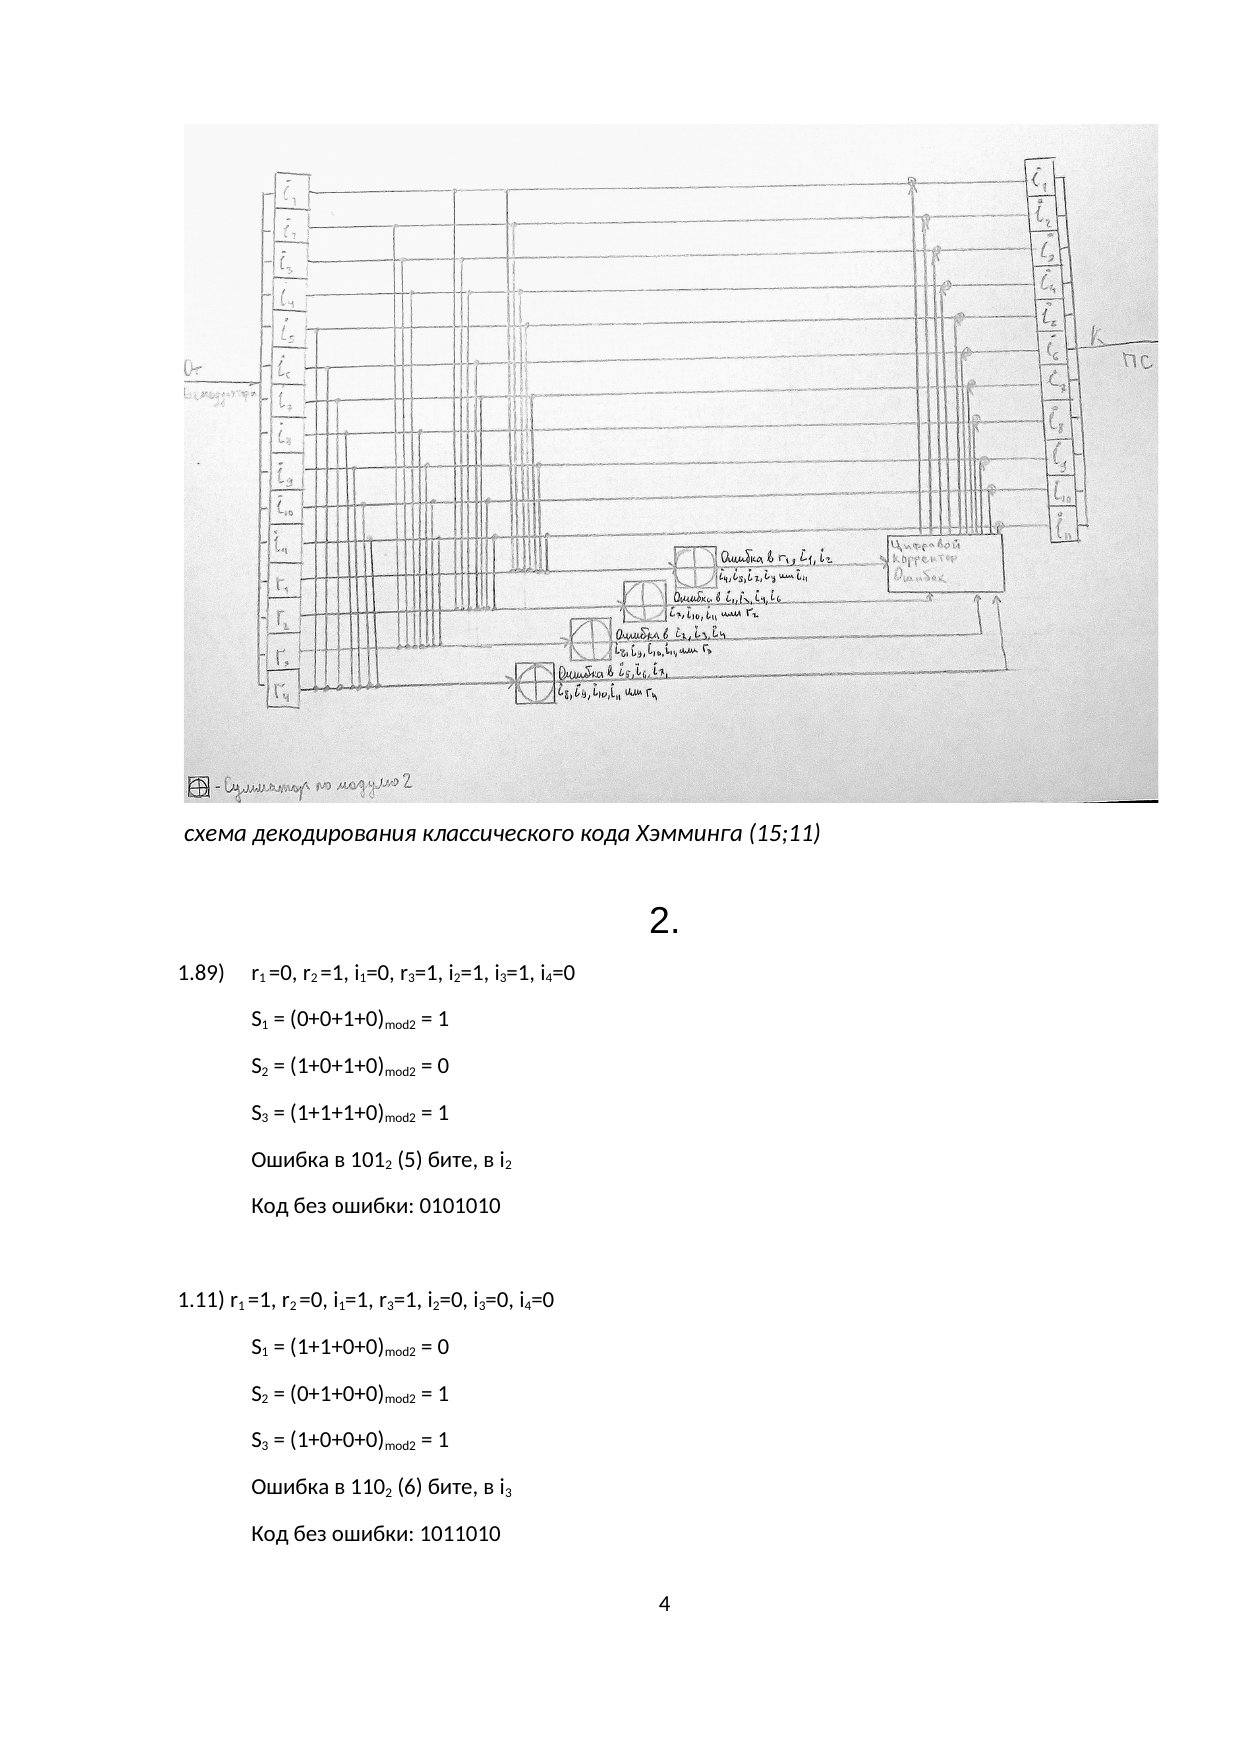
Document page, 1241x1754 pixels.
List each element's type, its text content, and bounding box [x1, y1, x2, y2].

subtitle 2. [177, 899, 1152, 942]
text Код без ошибки: 0101010 [177, 1192, 1152, 1220]
text S2 = (1+0+1+0)mod2 = 0 [177, 1051, 1152, 1079]
text Ошибка в 1012 (5) бите, в i2 [177, 1145, 1152, 1173]
text схема декодирования классического кода Хэмминга (15;11) [184, 803, 1158, 848]
text 1.89) r1 =0, r2 =1, i1=0, r3=1, i2=1, i3=1, i4=0 [177, 958, 1152, 986]
text 1.11) r1 =1, r2 =0, i1=1, r3=1, i2=0, i3=0, i4=0 [177, 1285, 1152, 1313]
picture [183, 124, 1159, 803]
text Ошибка в 1102 (6) бите, в i3 [177, 1472, 1152, 1500]
text S1 = (0+0+1+0)mod2 = 1 [177, 1004, 1152, 1033]
text S2 = (0+1+0+0)mod2 = 1 [177, 1379, 1152, 1407]
text S3 = (1+0+0+0)mod2 = 1 [177, 1426, 1152, 1453]
text Код без ошибки: 1011010 [177, 1519, 1152, 1547]
text S3 = (1+1+1+0)mod2 = 1 [177, 1098, 1152, 1126]
text S1 = (1+1+0+0)mod2 = 0 [177, 1332, 1152, 1360]
